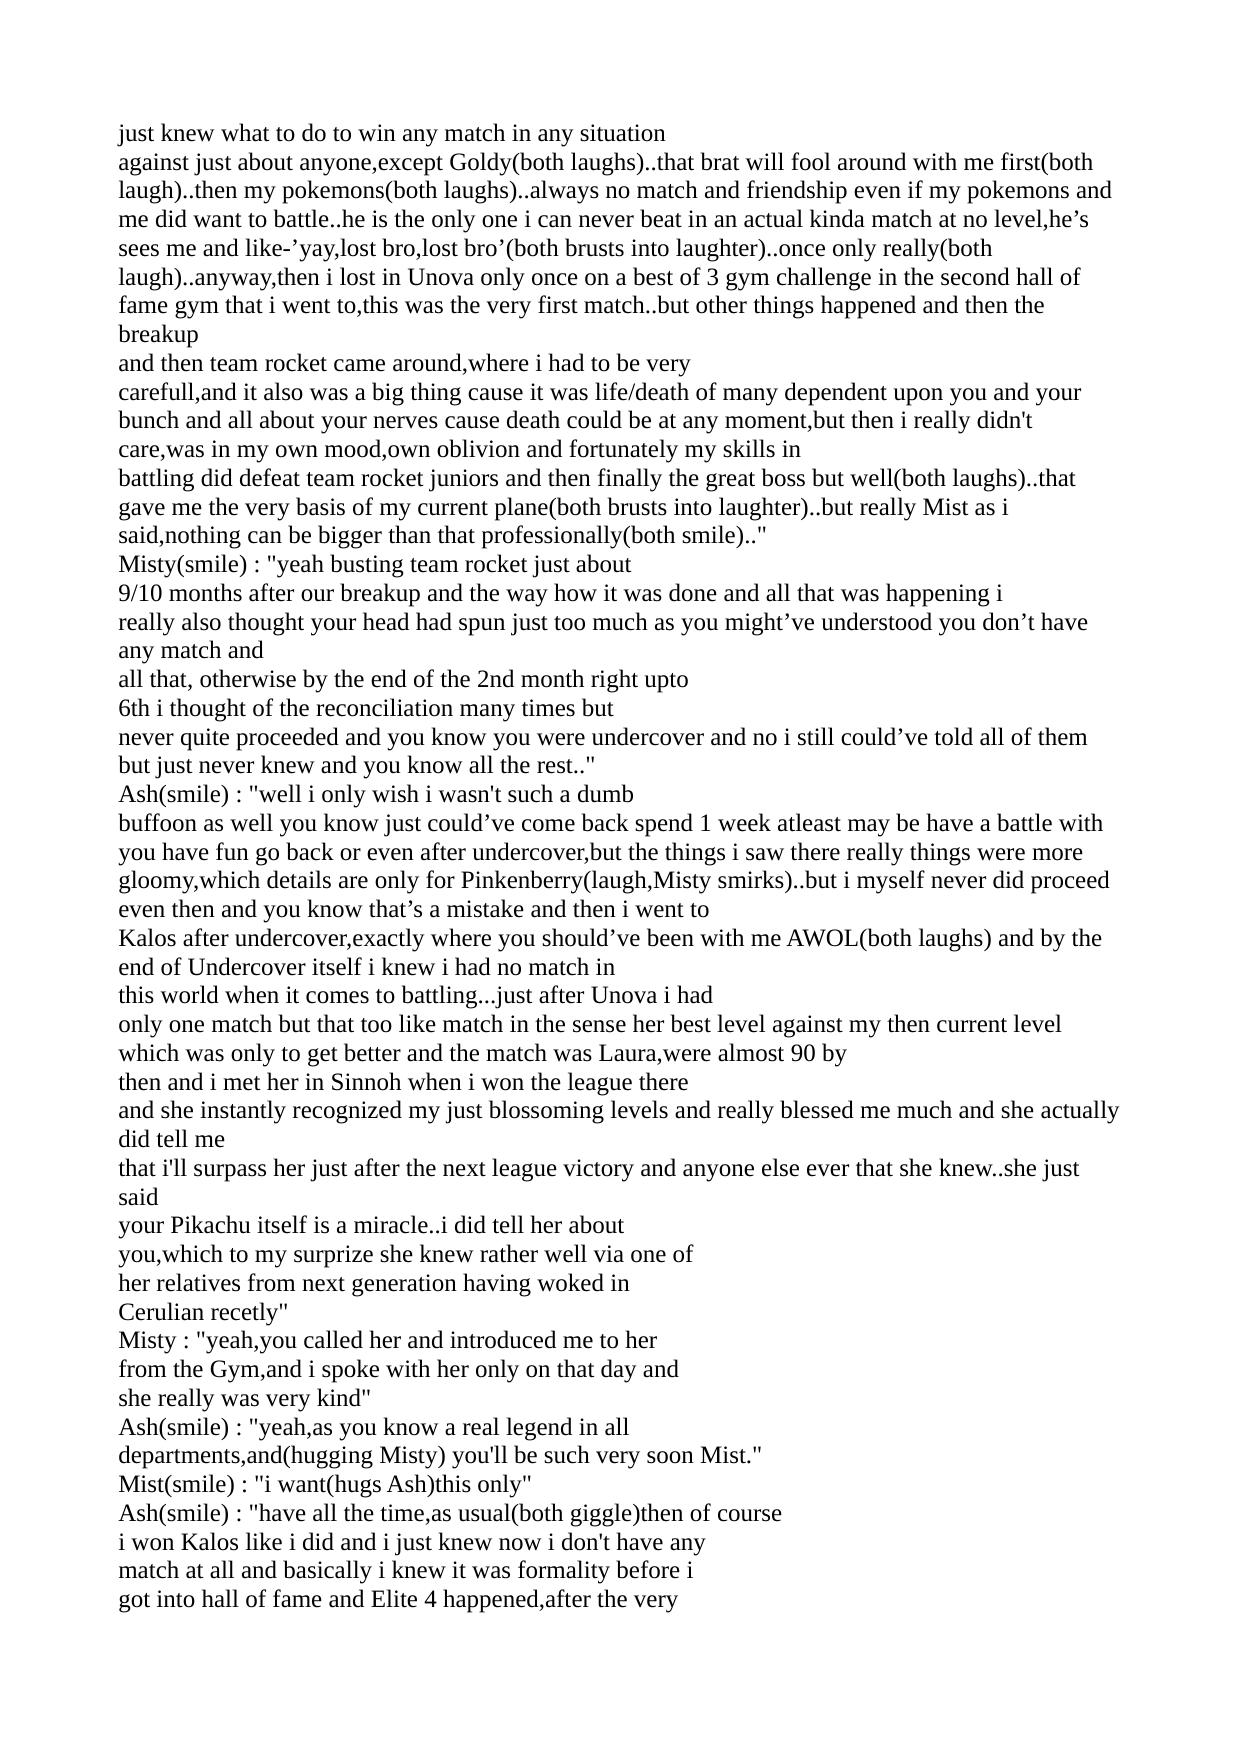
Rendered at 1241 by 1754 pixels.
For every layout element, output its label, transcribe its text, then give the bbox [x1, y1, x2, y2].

text departments,and(hugging Misty) you'll be such very soon Mist." [118, 1441, 1122, 1469]
text Cerulian recetly" [118, 1297, 1122, 1326]
text Misty : "yeah,you called her and introduced me to her [118, 1326, 1122, 1354]
text really also thought your head had spun just too much as you might’ve understood you don’t have any match and [118, 607, 1122, 664]
text your Pikachu itself is a miracle..i did tell her about [118, 1211, 1122, 1239]
text Misty(smile) : "yeah busting team rocket just about [118, 549, 1122, 578]
text Mist(smile) : "i want(hugs Ash)this only" [118, 1469, 1122, 1498]
text Ash(smile) : "well i only wish i wasn't such a dumb [118, 779, 1122, 808]
text carefull,and it also was a big thing cause it was life/death of many dependent upon you and your bunch and all about your nerves cause death could be at any moment,but then i really didn't care,was in my own mood,own oblivion and fortunately my skills in [118, 377, 1122, 463]
text just knew what to do to win any match in any situation [118, 118, 1122, 147]
text Ash(smile) : "yeah,as you know a real legend in all [118, 1412, 1122, 1441]
text match at all and basically i knew it was formality before i [118, 1556, 1122, 1584]
text her relatives from next generation having woked in [118, 1268, 1122, 1297]
text she really was very kind" [118, 1383, 1122, 1412]
text that i'll surpass her just after the next league victory and anyone else ever that she knew..she just said [118, 1153, 1122, 1211]
text from the Gym,and i spoke with her only on that day and [118, 1354, 1122, 1383]
text never quite proceeded and you know you were undercover and no i still could’ve told all of them but just never knew and you know all the rest.." [118, 722, 1122, 779]
text Kalos after undercover,exactly where you should’ve been with me AWOL(both laughs) and by the end of Undercover itself i knew i had no match in [118, 923, 1122, 981]
text 9/10 months after our breakup and the way how it was done and all that was happening i [118, 578, 1122, 607]
text you,which to my surprize she knew rather well via one of [118, 1239, 1122, 1268]
text and then team rocket came around,where i had to be very [118, 348, 1122, 377]
text i won Kalos like i did and i just knew now i don't have any [118, 1527, 1122, 1556]
text this world when it comes to battling...just after Unova i had [118, 981, 1122, 1009]
text all that, otherwise by the end of the 2nd month right upto [118, 664, 1122, 693]
text then and i met her in Sinnoh when i won the league there [118, 1067, 1122, 1096]
text 6th i thought of the reconciliation many times but [118, 693, 1122, 722]
text only one match but that too like match in the sense her best level against my then current level which was only to get better and the match was Laura,were almost 90 by [118, 1009, 1122, 1067]
text and she instantly recognized my just blossoming levels and really blessed me much and she actually did tell me [118, 1096, 1122, 1153]
text buffoon as well you know just could’ve come back spend 1 week atleast may be have a battle with you have fun go back or even after undercover,but the things i saw there really things were more gloomy,which details are only for Pinkenberry(laugh,Misty smirks)..but i myself never did proceed even then and you know that’s a mistake and then i went to [118, 808, 1122, 923]
text battling did defeat team rocket juniors and then finally the great boss but well(both laughs)..that gave me the very basis of my current plane(both brusts into laughter)..but really Mist as i said,nothing can be bigger than that professionally(both smile).." [118, 463, 1122, 549]
text Ash(smile) : "have all the time,as usual(both giggle)then of course [118, 1498, 1122, 1527]
text got into hall of fame and Elite 4 happened,after the very [118, 1584, 1122, 1613]
text against just about anyone,except Goldy(both laughs)..that brat will fool around with me first(both laugh)..then my pokemons(both laughs)..always no match and friendship even if my pokemons and me did want to battle..he is the only one i can never beat in an actual kinda match at no level,he’s sees me and like-’yay,lost bro,lost bro’(both brusts into laughter)..once only really(both laugh)..anyway,then i lost in Unova only once on a best of 3 gym challenge in the second hall of fame gym that i went to,this was the very first match..but other things happened and then the breakup [118, 147, 1122, 348]
